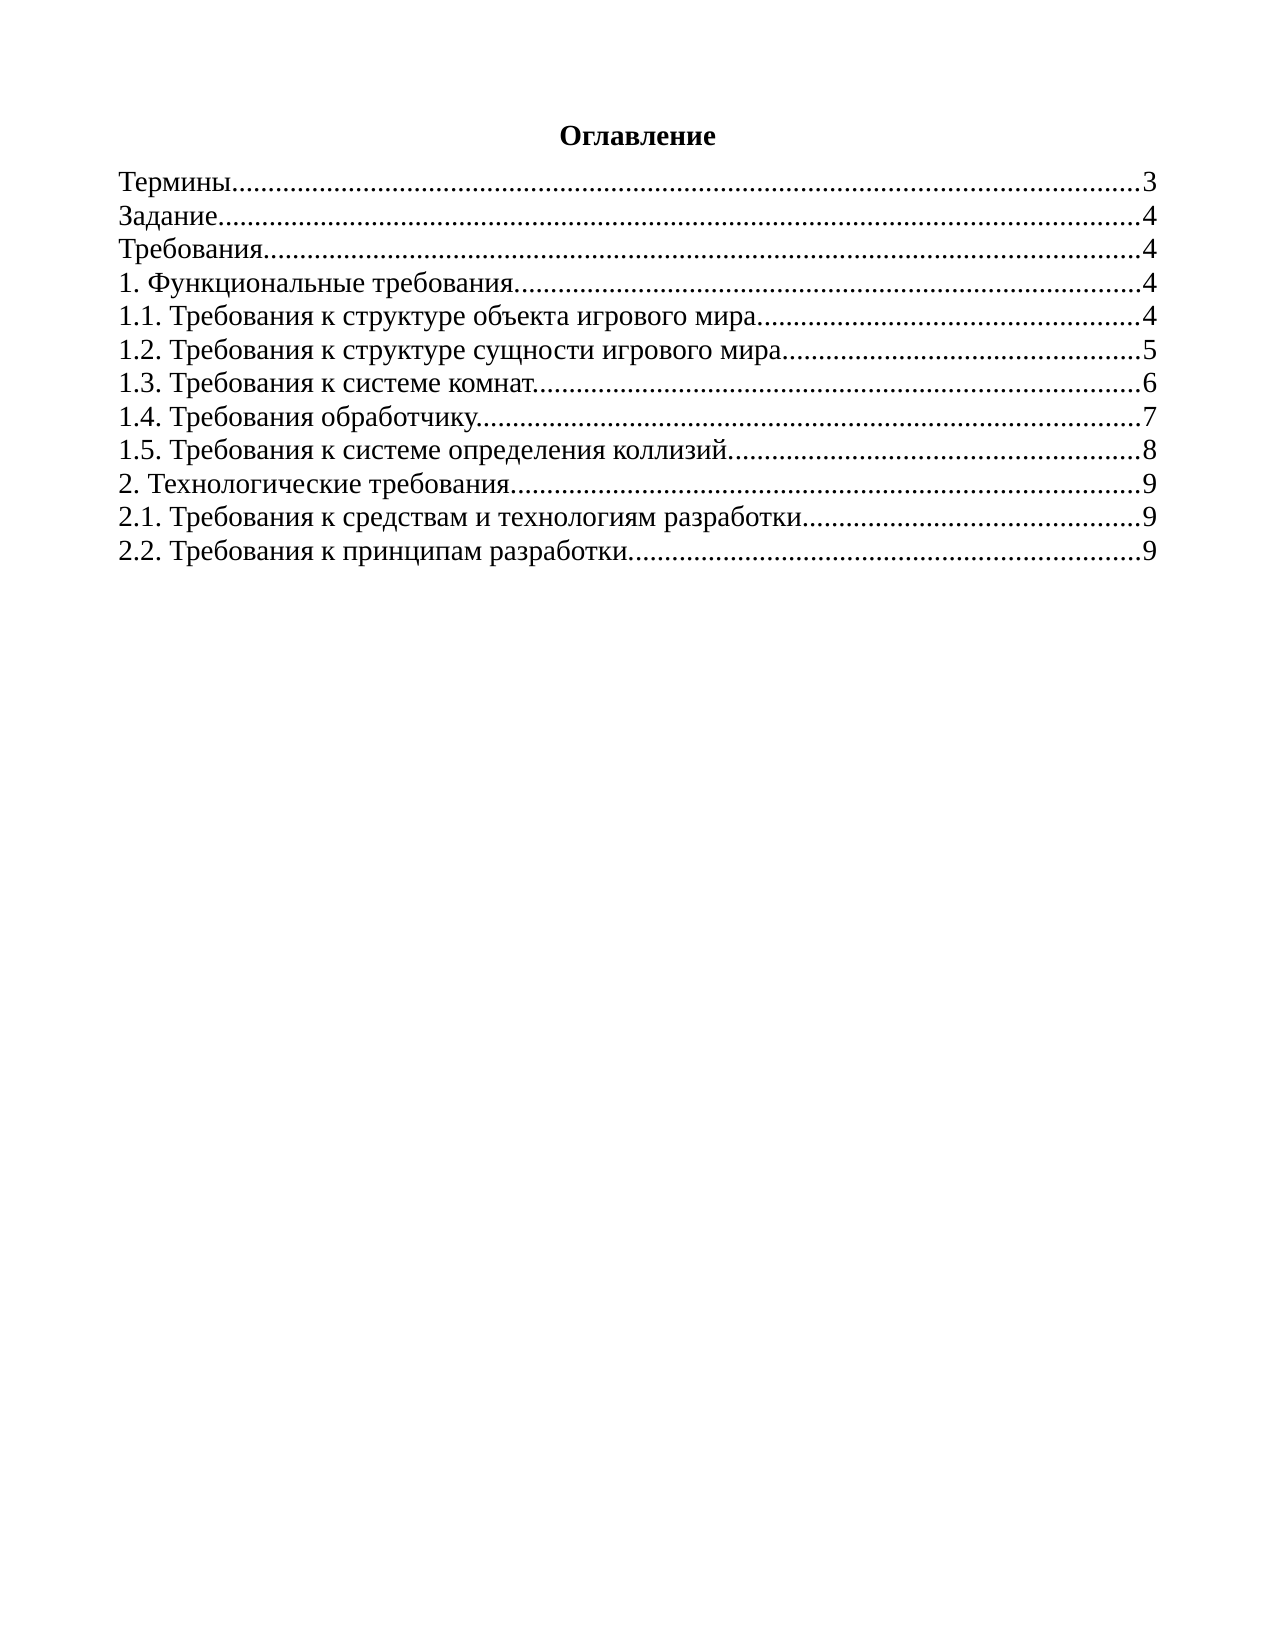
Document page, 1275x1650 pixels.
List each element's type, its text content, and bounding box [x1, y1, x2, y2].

text 2.1. Требования к средствам и технологиям разработки. 9 [118, 499, 1157, 533]
text Требования 4 [118, 231, 1157, 265]
text Задание 4 [118, 198, 1157, 231]
text 1.4. Требования обработчику. 7 [118, 399, 1157, 432]
text 1.3. Требования к системе комнат. 6 [118, 365, 1157, 399]
subtitle Оглавление [118, 118, 1157, 152]
text 2. Технологические требования. 9 [118, 466, 1157, 499]
text 1.5. Требования к системе определения коллизий. 8 [118, 432, 1157, 466]
text 1.1. Требования к структуре объекта игрового мира. 4 [118, 298, 1157, 332]
text 2.2. Требования к принципам разработки. 9 [118, 533, 1157, 567]
text 1. Функциональные требования. 4 [118, 265, 1157, 298]
text 1.2. Требования к структуре сущности игрового мира. 5 [118, 332, 1157, 365]
text Термины 3 [118, 164, 1157, 198]
